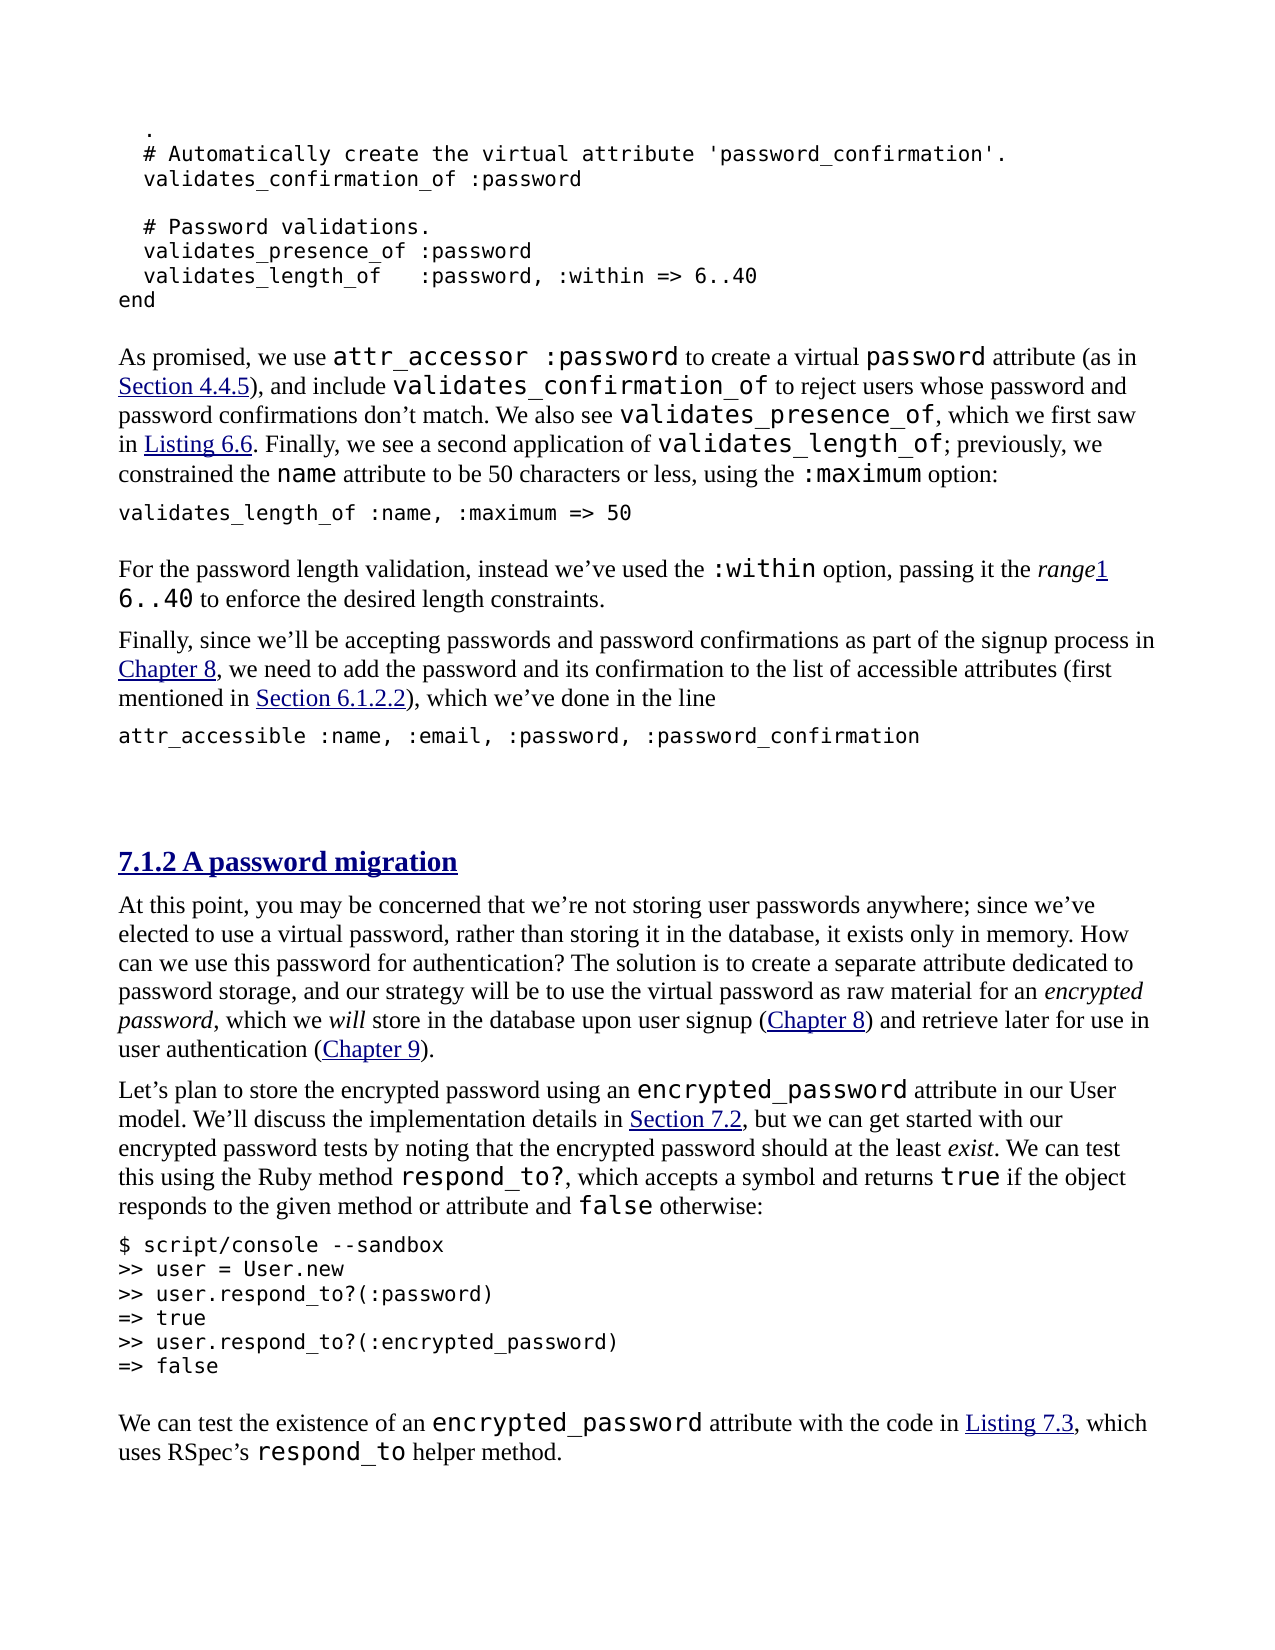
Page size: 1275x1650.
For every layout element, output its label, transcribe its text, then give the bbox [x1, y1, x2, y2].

text As promised, we use attr_accessor :password to create a virtual password attribute (as in Section 4.4.5), and include validates_confirmation_of to reject users whose password and password confirmations don’t match. We also see validates_presence_of, which we first saw in Listing 6.6. Finally, we see a second application of validates_length_of; previously, we constrained the name attribute to be 50 characters or less, using the :maximum option: [118, 342, 1157, 488]
text We can test the existence of an encrypted_password attribute with the code in Listing 7.3, which uses RSpec’s respond_to helper method. [118, 1408, 1157, 1467]
text >> user.respond_to?(:encrypted_password) [118, 1330, 1157, 1354]
text For the password length validation, instead we’ve used the :within option, passing it the range1 6..40 to enforce the desired length constraints. [118, 554, 1157, 613]
text => false [118, 1354, 1157, 1379]
text >> user.respond_to?(:password) [118, 1282, 1157, 1306]
text # Automatically create the virtual attribute 'password_confirmation'. [118, 142, 1157, 167]
text At this point, you may be concerned that we’re not storing user passwords anywhere; since we’ve elected to use a virtual password, rather than storing it in the database, it exists only in memory. How can we use this password for authentication? The solution is to create a separate attribute dedicated to password storage, and our strategy will be to use the virtual password as raw material for an encrypted password, which we will store in the database upon user signup (Chapter 8) and retrieve later for use in user authentication (Chapter 9). [118, 890, 1157, 1063]
text validates_presence_of :password [118, 239, 1157, 264]
text validates_confirmation_of :password [118, 167, 1157, 191]
text Let’s plan to store the encrypted password using an encrypted_password attribute in our User model. We’ll discuss the implementation details in Section 7.2, but we can get started with our encrypted password tests by noting that the encrypted password should at the least exist. We can test this using the Ruby method respond_to?, which accepts a symbol and returns true if the object responds to the given method or attribute and false otherwise: [118, 1075, 1157, 1221]
text attr_accessible :name, :email, :password, :password_confirmation [118, 724, 1157, 748]
text => true [118, 1306, 1157, 1330]
text end [118, 288, 1157, 312]
subtitle 7.1.2 A password migration [118, 844, 1157, 878]
text Finally, since we’ll be accepting passwords and password confirmations as part of the signup process in Chapter 8, we need to add the password and its confirmation to the list of accessible attributes (first mentioned in Section 6.1.2.2), which we’ve done in the line [118, 625, 1157, 712]
text $ script/console --sandbox [118, 1233, 1157, 1257]
text . [118, 118, 1157, 142]
text validates_length_of :password, :within => 6..40 [118, 264, 1157, 288]
text # Password validations. [118, 215, 1157, 239]
text >> user = User.new [118, 1257, 1157, 1282]
text validates_length_of :name, :maximum => 50 [118, 501, 1157, 525]
